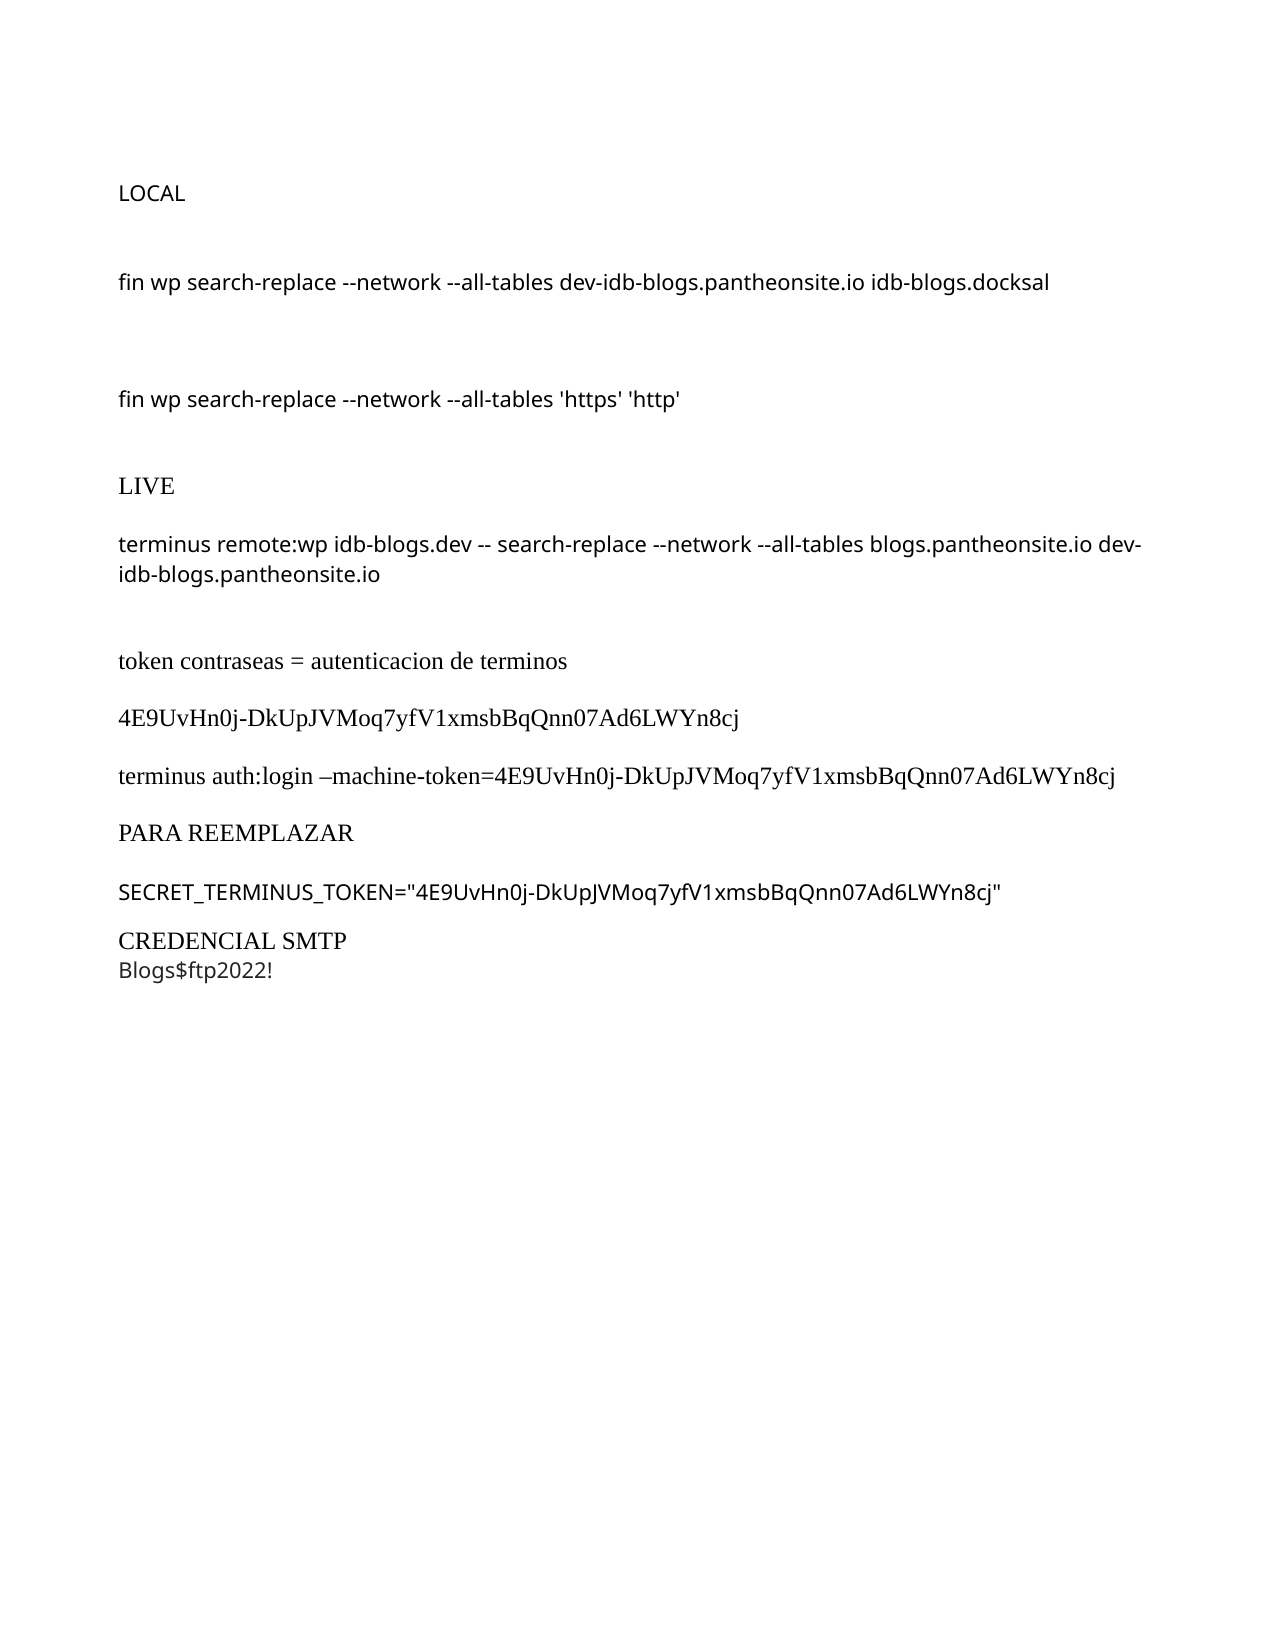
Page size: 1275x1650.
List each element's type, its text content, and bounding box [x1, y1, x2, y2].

text Blogs$ftp2022! [118, 954, 1157, 984]
text SECRET_TERMINUS_TOKEN="4E9UvHn0j-DkUpJVMoq7yfV1xmsbBqQnn07Ad6LWYn8cj" [118, 877, 1157, 907]
text CREDENCIAL SMTP [118, 926, 1157, 954]
text fin wp search-replace --network --all-tables 'https' 'http' [118, 384, 1157, 414]
text LOCAL [118, 178, 1157, 207]
text token contraseas = autenticacion de terminos [118, 646, 1157, 675]
text LIVE [118, 471, 1157, 500]
text fin wp search-replace --network --all-tables dev-idb-blogs.pantheonsite.io idb-blogs.docksal [118, 267, 1157, 297]
text 4E9UvHn0j-DkUpJVMoq7yfV1xmsbBqQnn07Ad6LWYn8cj [118, 703, 1157, 732]
text PARA REEMPLAZAR [118, 818, 1157, 847]
text terminus remote:wp idb-blogs.dev -- search-replace --network --all-tables blogs.pantheonsite.io dev-idb-blogs.pantheonsite.io [118, 529, 1157, 588]
text terminus auth:login –machine-token=4E9UvHn0j-DkUpJVMoq7yfV1xmsbBqQnn07Ad6LWYn8cj [118, 761, 1157, 790]
